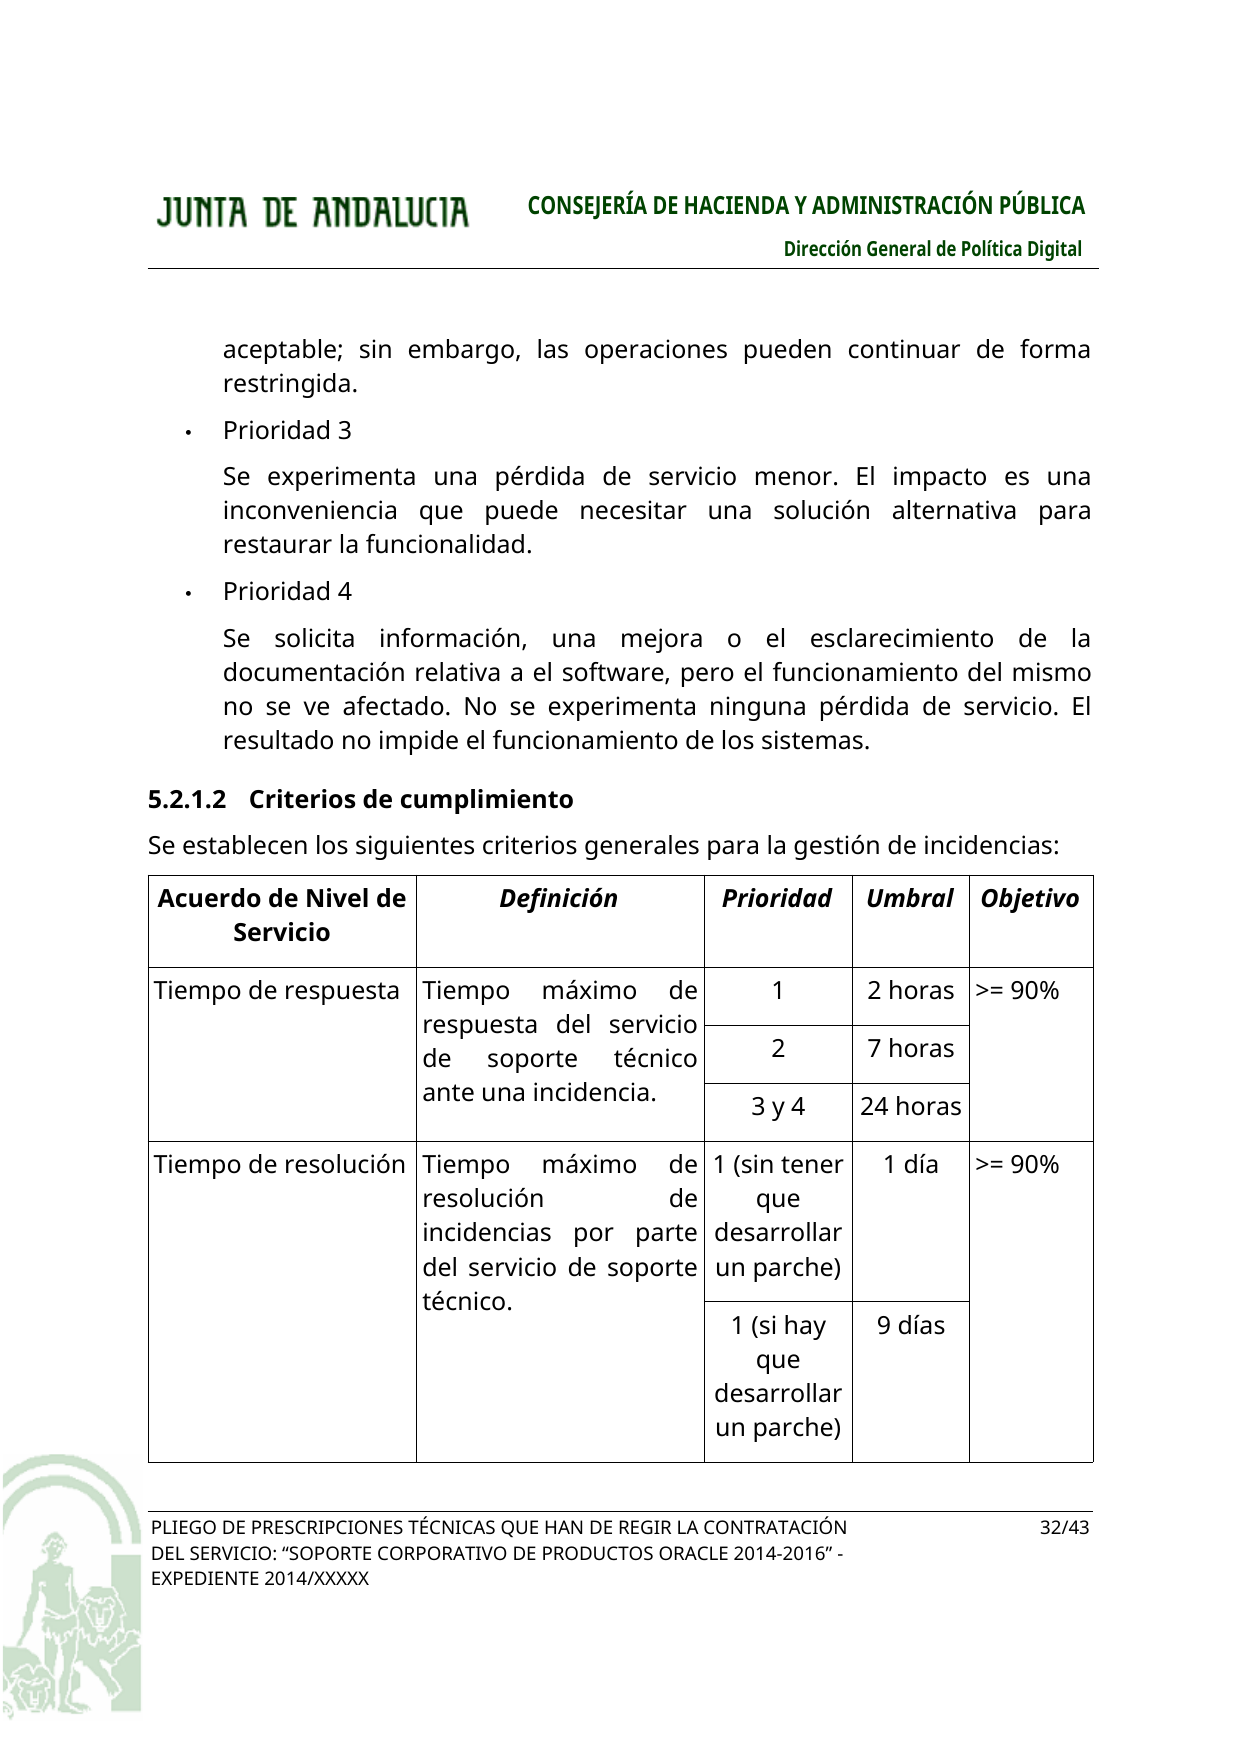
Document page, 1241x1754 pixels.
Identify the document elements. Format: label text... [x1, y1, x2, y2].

text Se establecen los siguientes criterios generales para la gestión de incidencias: [148, 828, 1093, 862]
subtitle Criterios de cumplimiento [148, 781, 1093, 816]
table_cell 1 (si hay que desarrollar un parche) [705, 1302, 852, 1462]
table_cell 7 horas [853, 1026, 969, 1083]
table_cell 2 [705, 1026, 852, 1083]
list Se solicita información, una mejora o el esclarecimiento de la documentación relativa a el software, pero el funcionamiento del mismo no se ve afectado. No se experimenta ninguna pérdida de servicio. El resultado no impide el funcionamiento de los sistemas. [185, 620, 1093, 756]
list Prioridad 3 [185, 412, 1093, 446]
table_cell 24 horas [853, 1084, 969, 1141]
table_cell Tiempo de respuesta [149, 968, 416, 1141]
table_cell Tiempo máximo de resolución de incidencias por parte del servicio de soporte técnico. [417, 1142, 704, 1462]
table_header Umbral [853, 876, 969, 967]
table_cell >= 90% [970, 1142, 1093, 1462]
table_header Acuerdo de Nivel de Servicio [149, 876, 416, 967]
table_cell 1 (sin tener que desarrollar un parche) [705, 1142, 852, 1301]
table_header Prioridad [705, 876, 852, 967]
table_cell 1 [705, 968, 852, 1025]
table_header Definición [417, 876, 704, 967]
table_cell 9 días [853, 1302, 969, 1462]
picture [2, 1454, 144, 1722]
table_cell Tiempo de resolución [149, 1142, 416, 1462]
list aceptable; sin embargo, las operaciones pueden continuar de forma restringida. [185, 332, 1093, 400]
table_header Objetivo [970, 876, 1093, 967]
table_cell Tiempo máximo de respuesta del servicio de soporte técnico ante una incidencia. [417, 968, 704, 1141]
list Se experimenta una pérdida de servicio menor. El impacto es una inconveniencia que puede necesitar una solución alternativa para restaurar la funcionalidad. [185, 459, 1093, 561]
table_cell >= 90% [970, 968, 1093, 1141]
table_cell 2 horas [853, 968, 969, 1025]
table_cell 1 día [853, 1142, 969, 1301]
table_cell 3 y 4 [705, 1084, 852, 1141]
list Prioridad 4 [185, 574, 1093, 608]
picture [156, 197, 471, 229]
